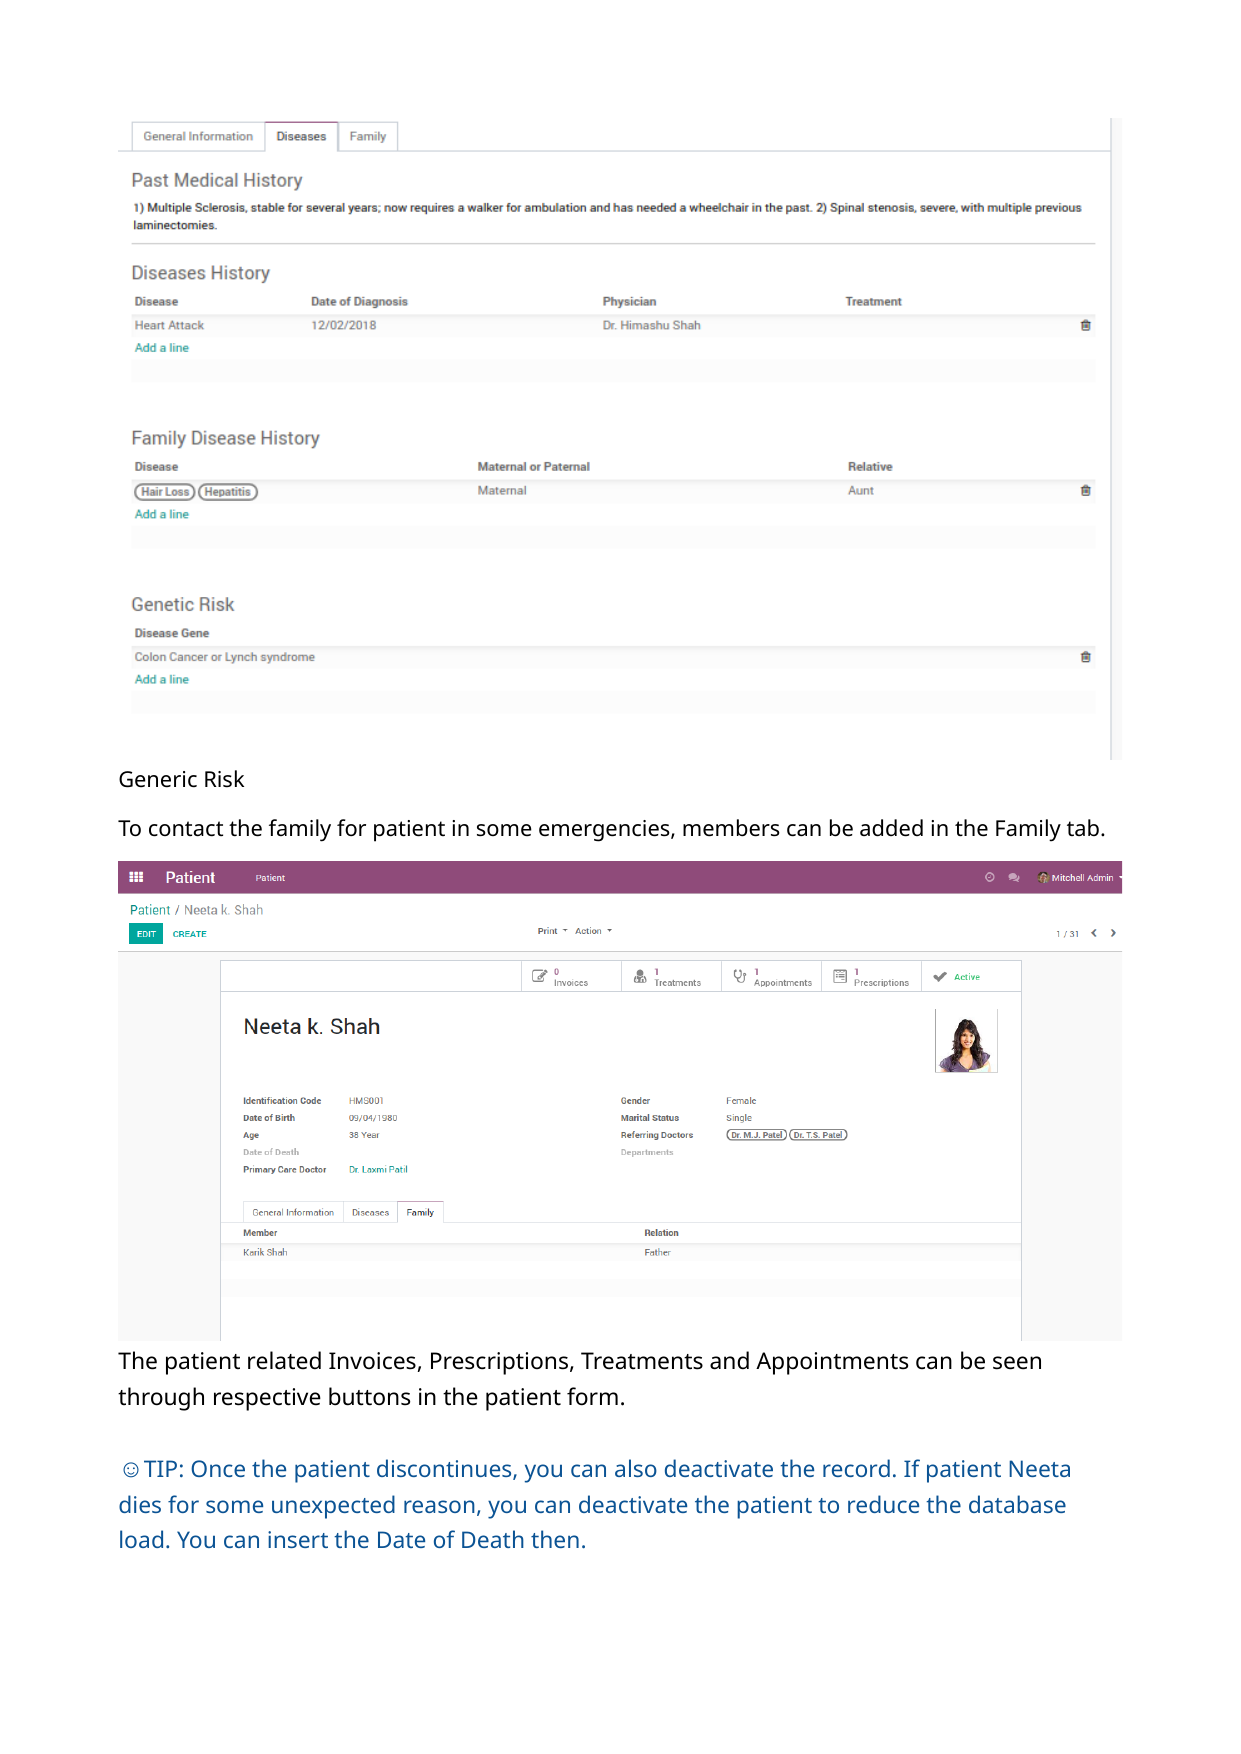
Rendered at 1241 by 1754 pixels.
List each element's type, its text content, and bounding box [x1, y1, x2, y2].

text Generic Risk [118, 760, 1122, 794]
text To contact the family for patient in some emergencies, members can be added in the Family tab. [118, 813, 1122, 842]
picture [118, 118, 1123, 760]
picture [118, 861, 1123, 1341]
text ☺️TIP: Once the patient discontinues, you can also deactivate the record. If patient Neeta dies for some unexpected reason, you can deactivate the patient to reduce the database load. You can insert the Date of Death then. [118, 1453, 1122, 1556]
text The patient related Invoices, Prescriptions, Treatments and Appointments can be seen through respective buttons in the patient form. [118, 1341, 1122, 1412]
